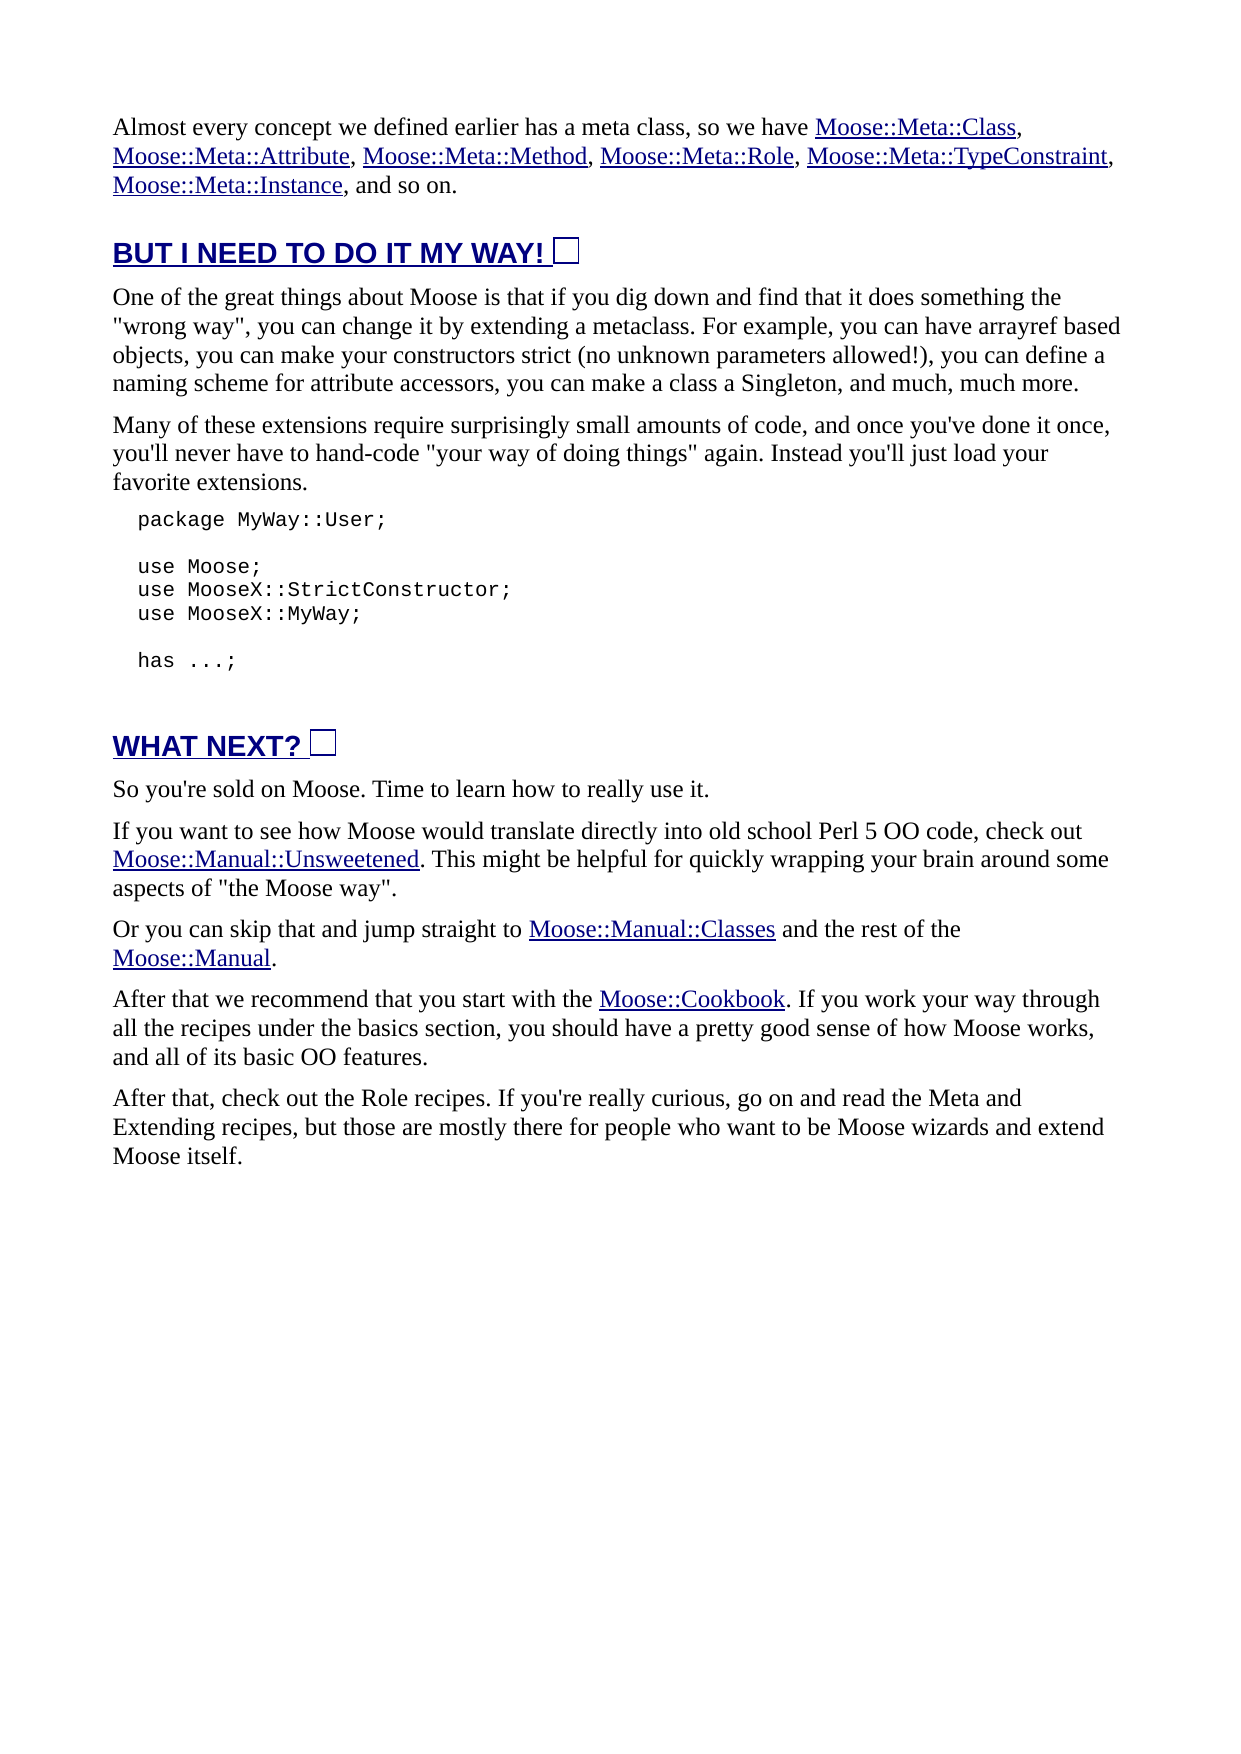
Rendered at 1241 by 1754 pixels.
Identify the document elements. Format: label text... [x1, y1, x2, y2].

text Almost every concept we defined earlier has a meta class, so we have Moose::Meta::Class, Moose::Meta::Attribute, Moose::Meta::Method, Moose::Meta::Role, Moose::Meta::TypeConstraint, Moose::Meta::Instance, and so on. [112, 112, 1128, 199]
text If you want to see how Moose would translate directly into old school Perl 5 OO code, check out Moose::Manual::Unsweetened. This might be helpful for quickly wrapping your brain around some aspects of "the Moose way". [112, 816, 1128, 902]
text So you're sold on Moose. Time to learn how to really use it. [112, 774, 1128, 803]
subtitle WHAT NEXT? [112, 728, 1128, 762]
text has ...; [112, 650, 1128, 674]
text Or you can skip that and jump straight to Moose::Manual::Classes and the rest of the Moose::Manual. [112, 914, 1128, 972]
text use MooseX::StrictConstructor; [112, 579, 1128, 603]
text After that we recommend that you start with the Moose::Cookbook. If you work your way through all the recipes under the basics section, you should have a pretty good sense of how Moose works, and all of its basic OO features. [112, 984, 1128, 1071]
text One of the great things about Moose is that if you dig down and find that it does something the "wrong way", you can change it by extending a metaclass. For example, you can have arrayref based objects, you can make your constructors strict (no unknown parameters allowed!), you can define a naming scheme for attribute accessors, you can make a class a Singleton, and much, much more. [112, 282, 1128, 397]
text package MyWay::User; [112, 508, 1128, 532]
text After that, check out the Role recipes. If you're really curious, go on and read the Meta and Extending recipes, but those are mostly there for people who want to be Moose wizards and extend Moose itself. [112, 1083, 1128, 1169]
subtitle BUT I NEED TO DO IT MY WAY! [112, 236, 1128, 270]
text use MooseX::MyWay; [112, 603, 1128, 627]
text use Moose; [112, 556, 1128, 579]
text Many of these extensions require surprisingly small amounts of code, and once you've done it once, you'll never have to hand-code "your way of doing things" again. Instead you'll just load your favorite extensions. [112, 410, 1128, 496]
